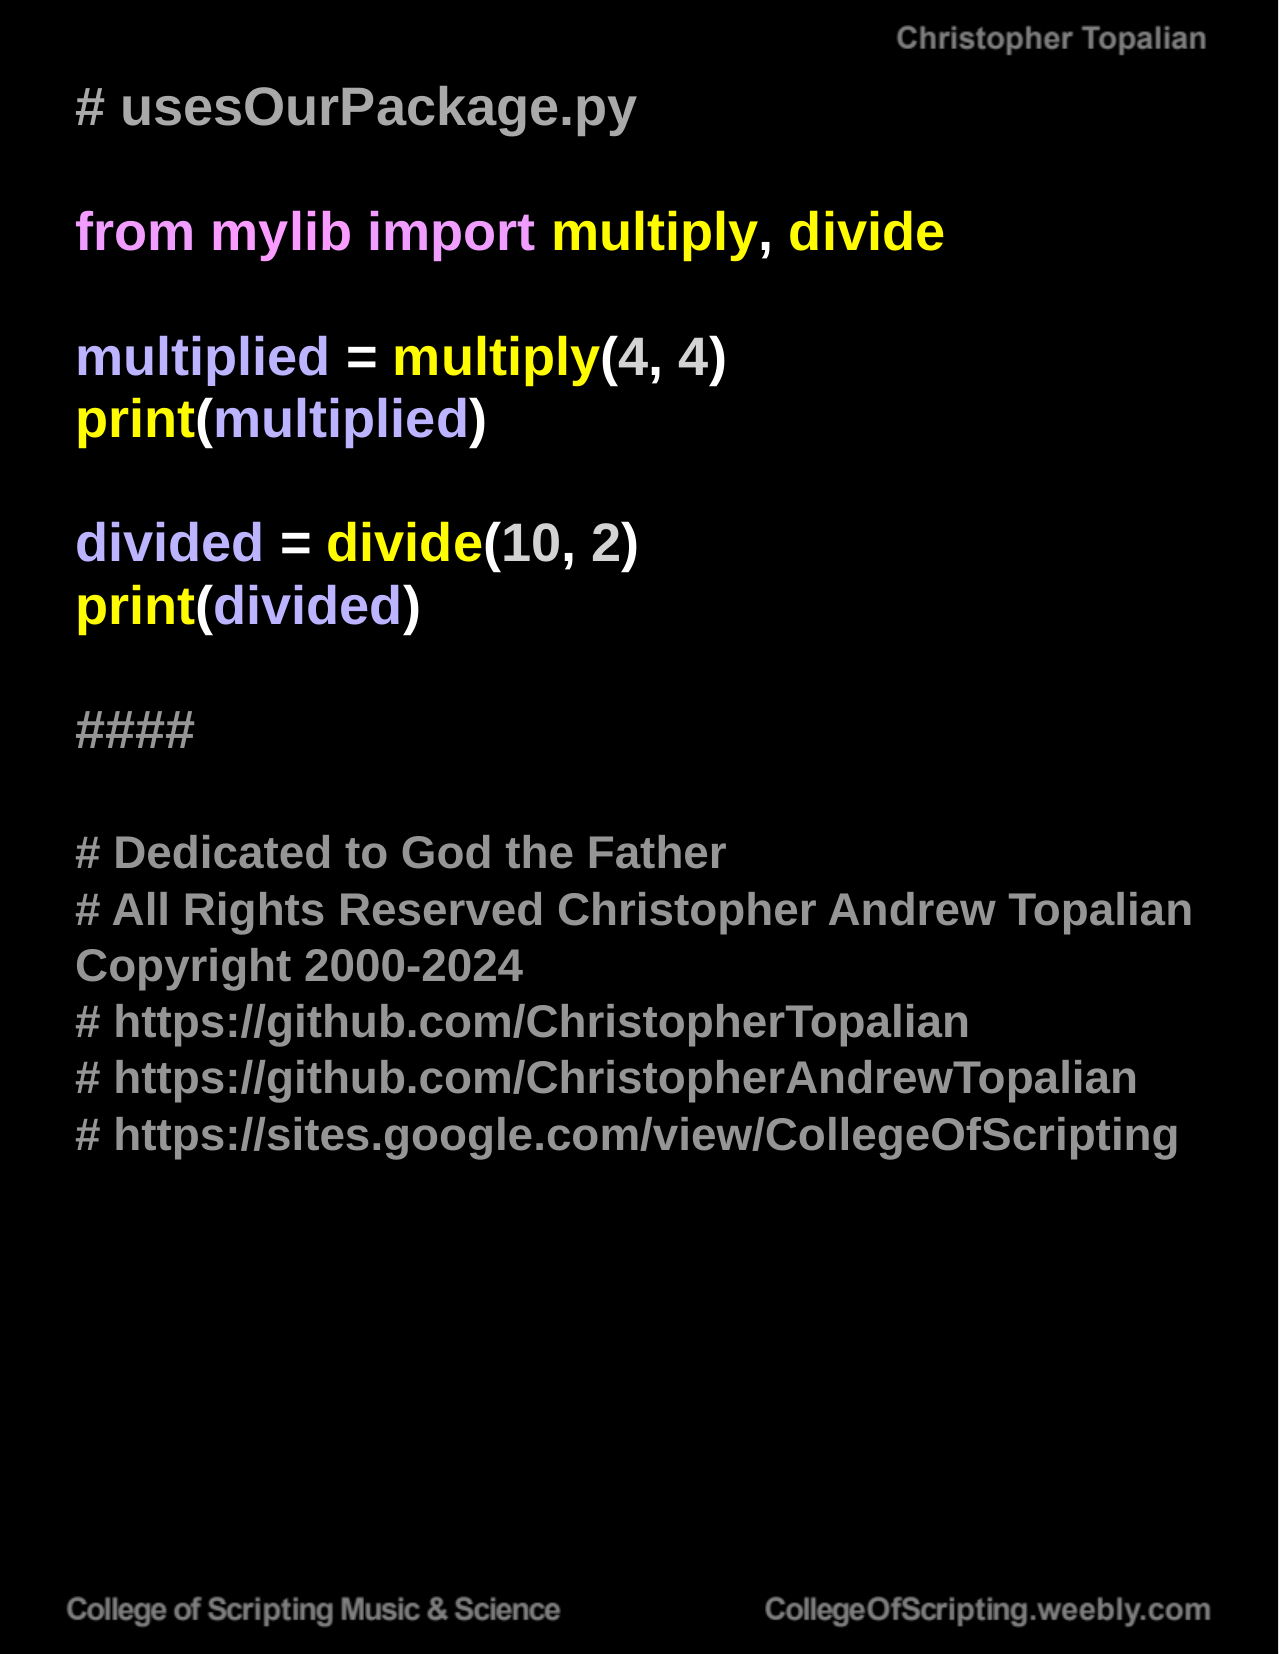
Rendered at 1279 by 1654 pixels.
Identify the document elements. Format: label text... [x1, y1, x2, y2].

text divided = divide(10, 2) [75, 511, 1203, 573]
text print(multiplied) [75, 386, 1203, 449]
text # All Rights Reserved Christopher Andrew Topalian Copyright 2000-2024 [75, 879, 1203, 991]
text # https://sites.google.com/view/CollegeOfScripting [75, 1104, 1203, 1160]
text # usesOurPackage.py [75, 75, 1203, 137]
text multiplied = multiply(4, 4) [75, 324, 1203, 386]
text # Dedicated to God the Father [75, 822, 1203, 879]
text print(divided) [75, 573, 1203, 636]
text # https://github.com/ChristopherTopalian [75, 991, 1203, 1047]
text # https://github.com/ChristopherAndrewTopalian [75, 1047, 1203, 1104]
text from mylib import multiply, divide [75, 199, 1203, 262]
text #### [75, 698, 1203, 760]
